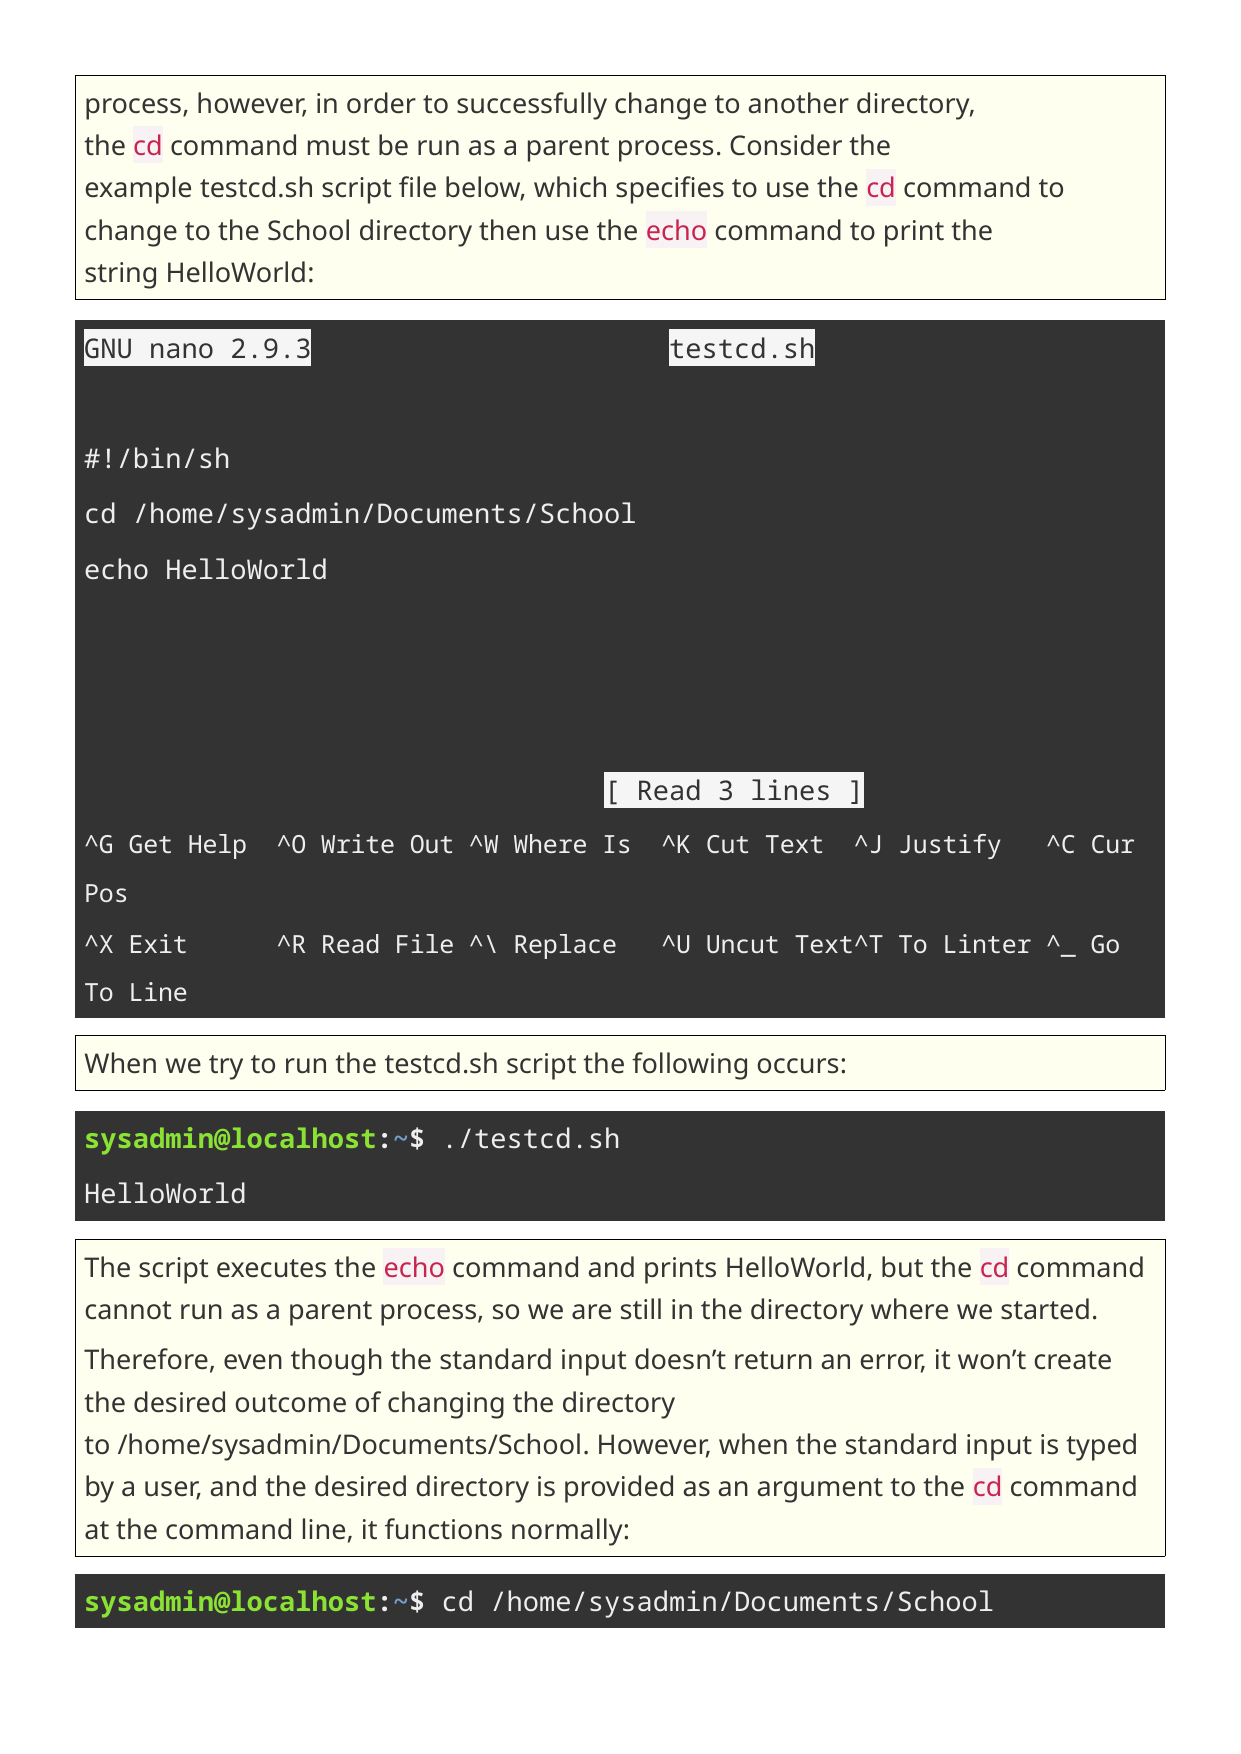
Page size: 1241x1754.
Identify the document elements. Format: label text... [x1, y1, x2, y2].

text cd /home/sysadmin/Documents/School [75, 486, 1165, 532]
text echo HelloWorld [75, 541, 1165, 587]
text sysadmin@localhost:~$ ./testcd.sh [75, 1111, 1165, 1157]
text Therefore, even though the standard input doesn’t return an error, it won’t create the desired outcome of changing the directory to /home/sysadmin/Documents/School. However, when the standard input is typed by a user, and the desired directory is provided as an argument to the cd command at the command line, it functions normally: [76, 1332, 1165, 1556]
text The script executes the echo command and prints HelloWorld, but the cd command cannot run as a parent process, so we are still in the directory where we started. [76, 1240, 1165, 1328]
text ^X Exit ^R Read File ^\ Replace ^U Uncut Text^T To Linter ^_ Go To Line [75, 918, 1165, 1018]
text HelloWorld [75, 1166, 1165, 1221]
text When we try to run the testcd.sh script the following occurs: [76, 1036, 1165, 1090]
text [ Read 3 lines ] [75, 763, 1165, 808]
text ^G Get Help ^O Write Out ^W Where Is ^K Cut Text ^J Justify ^C Cur Pos [75, 818, 1165, 909]
text #!/bin/sh [75, 431, 1165, 477]
text GNU nano 2.9.3 testcd.sh [75, 320, 1165, 366]
text process, however, in order to successfully change to another directory, the cd command must be run as a parent process. Consider the example testcd.sh script file below, which specifies to use the cd command to change to the School directory then use the echo command to print the string HelloWorld: [76, 76, 1165, 299]
text sysadmin@localhost:~$ cd /home/sysadmin/Documents/School [75, 1574, 1165, 1628]
